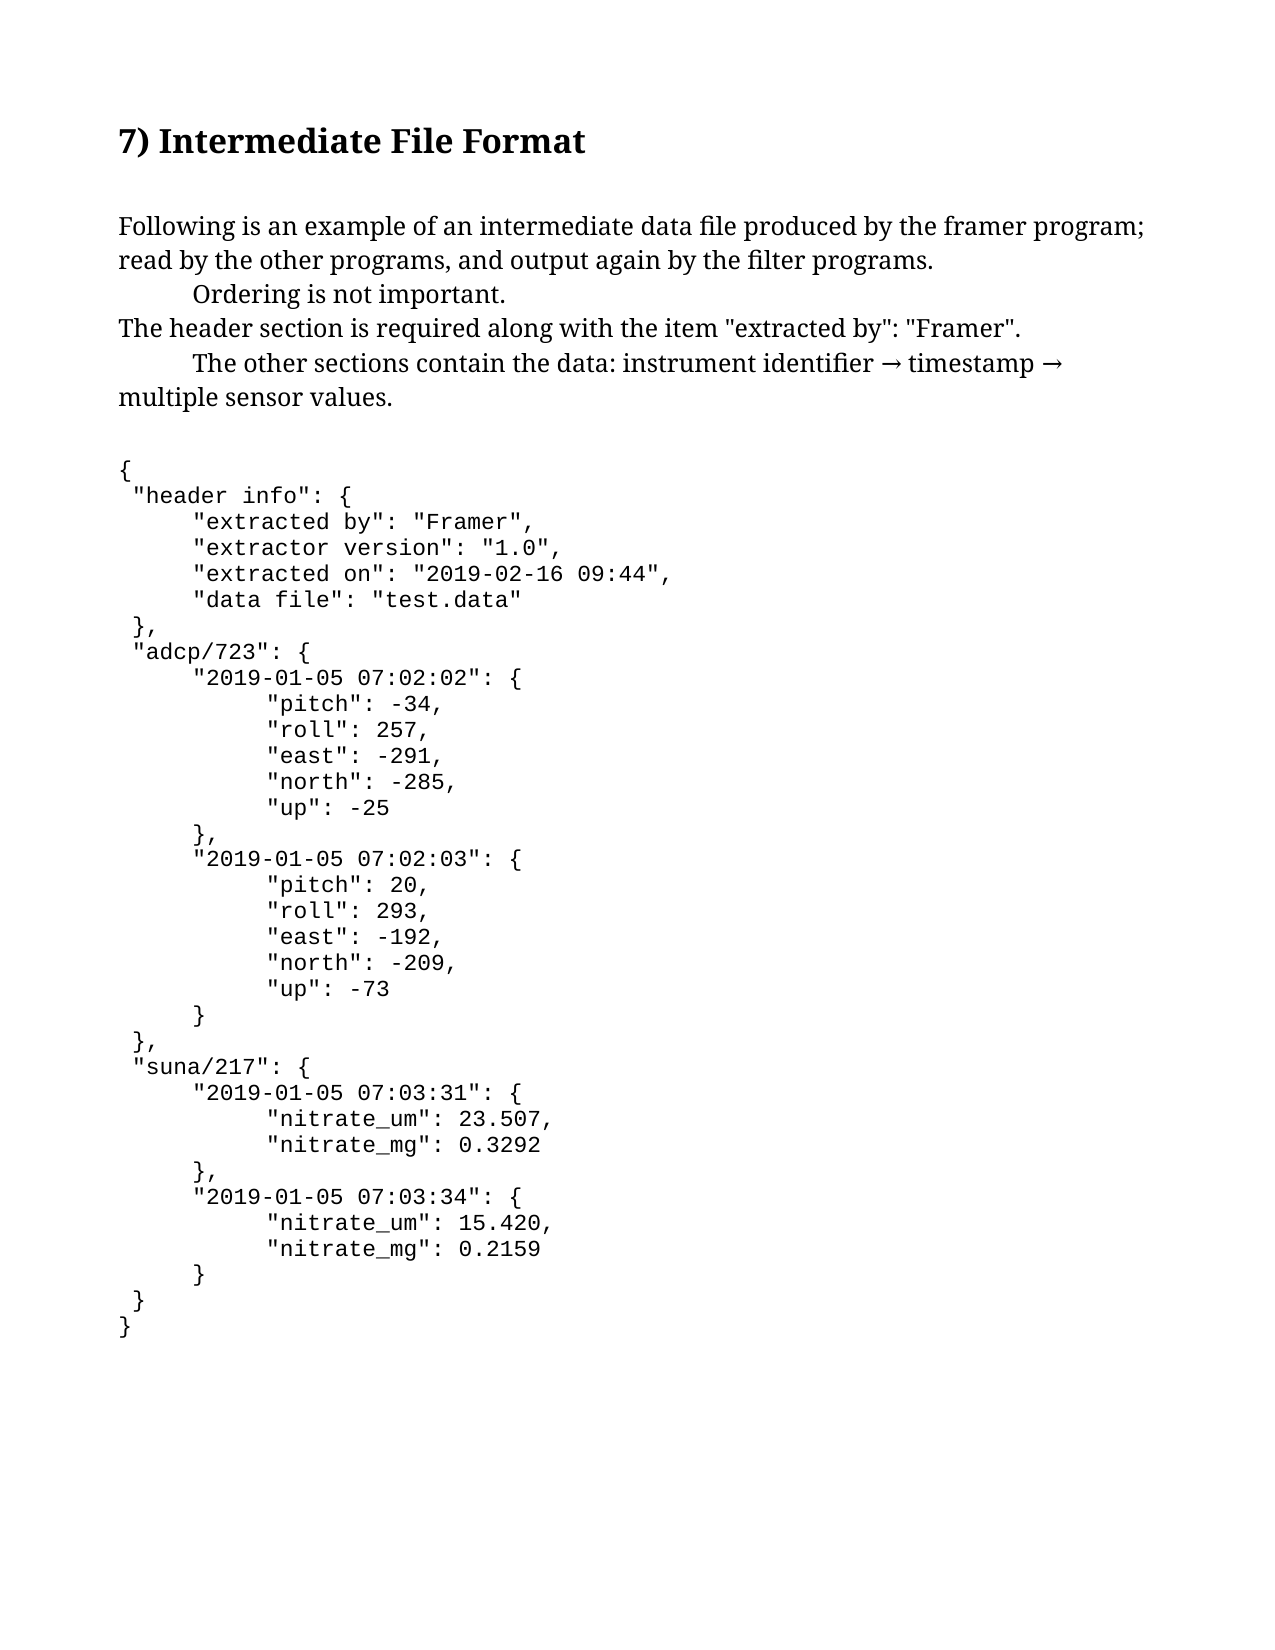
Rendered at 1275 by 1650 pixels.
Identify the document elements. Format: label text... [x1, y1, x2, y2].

text }, [118, 1159, 1157, 1185]
text "extractor version": "1.0", [118, 537, 1157, 562]
text "nitrate_um": 23.507, [118, 1107, 1157, 1133]
text "roll": 293, [118, 900, 1157, 926]
text "nitrate_mg": 0.2159 [118, 1237, 1157, 1263]
text "up": -73 [118, 977, 1157, 1003]
text Ordering is not important. [118, 277, 1157, 311]
text "2019-01-05 07:03:31": { [118, 1081, 1157, 1107]
text "north": -209, [118, 952, 1157, 977]
text "up": -25 [118, 796, 1157, 822]
text "pitch": 20, [118, 874, 1157, 900]
text 7) Intermediate File Format [118, 118, 1157, 163]
text "east": -192, [118, 926, 1157, 952]
text } [118, 1003, 1157, 1029]
text { [118, 459, 1157, 485]
text Following is an example of an intermediate data file produced by the framer program; read by the other programs, and output again by the filter programs. [118, 209, 1157, 277]
text "header info": { [118, 485, 1157, 511]
text "east": -291, [118, 744, 1157, 770]
text The header section is required along with the item "extracted by": "Framer". [118, 311, 1157, 345]
text } [118, 1289, 1157, 1315]
text "nitrate_mg": 0.3292 [118, 1133, 1157, 1159]
text "nitrate_um": 15.420, [118, 1211, 1157, 1237]
text }, [118, 614, 1157, 640]
text "pitch": -34, [118, 692, 1157, 718]
text "adcp/723": { [118, 640, 1157, 666]
text "north": -285, [118, 770, 1157, 796]
text "2019-01-05 07:02:02": { [118, 666, 1157, 692]
text "2019-01-05 07:03:34": { [118, 1185, 1157, 1211]
text "data file": "test.data" [118, 588, 1157, 614]
text "roll": 257, [118, 718, 1157, 744]
text } [118, 1315, 1157, 1341]
text }, [118, 822, 1157, 848]
text "suna/217": { [118, 1055, 1157, 1081]
text "extracted on": "2019-02-16 09:44", [118, 562, 1157, 588]
text "extracted by": "Framer", [118, 511, 1157, 537]
text }, [118, 1029, 1157, 1055]
text } [118, 1263, 1157, 1289]
text "2019-01-05 07:02:03": { [118, 848, 1157, 874]
text The other sections contain the data: instrument identifier → timestamp → multiple sensor values. [118, 345, 1157, 413]
